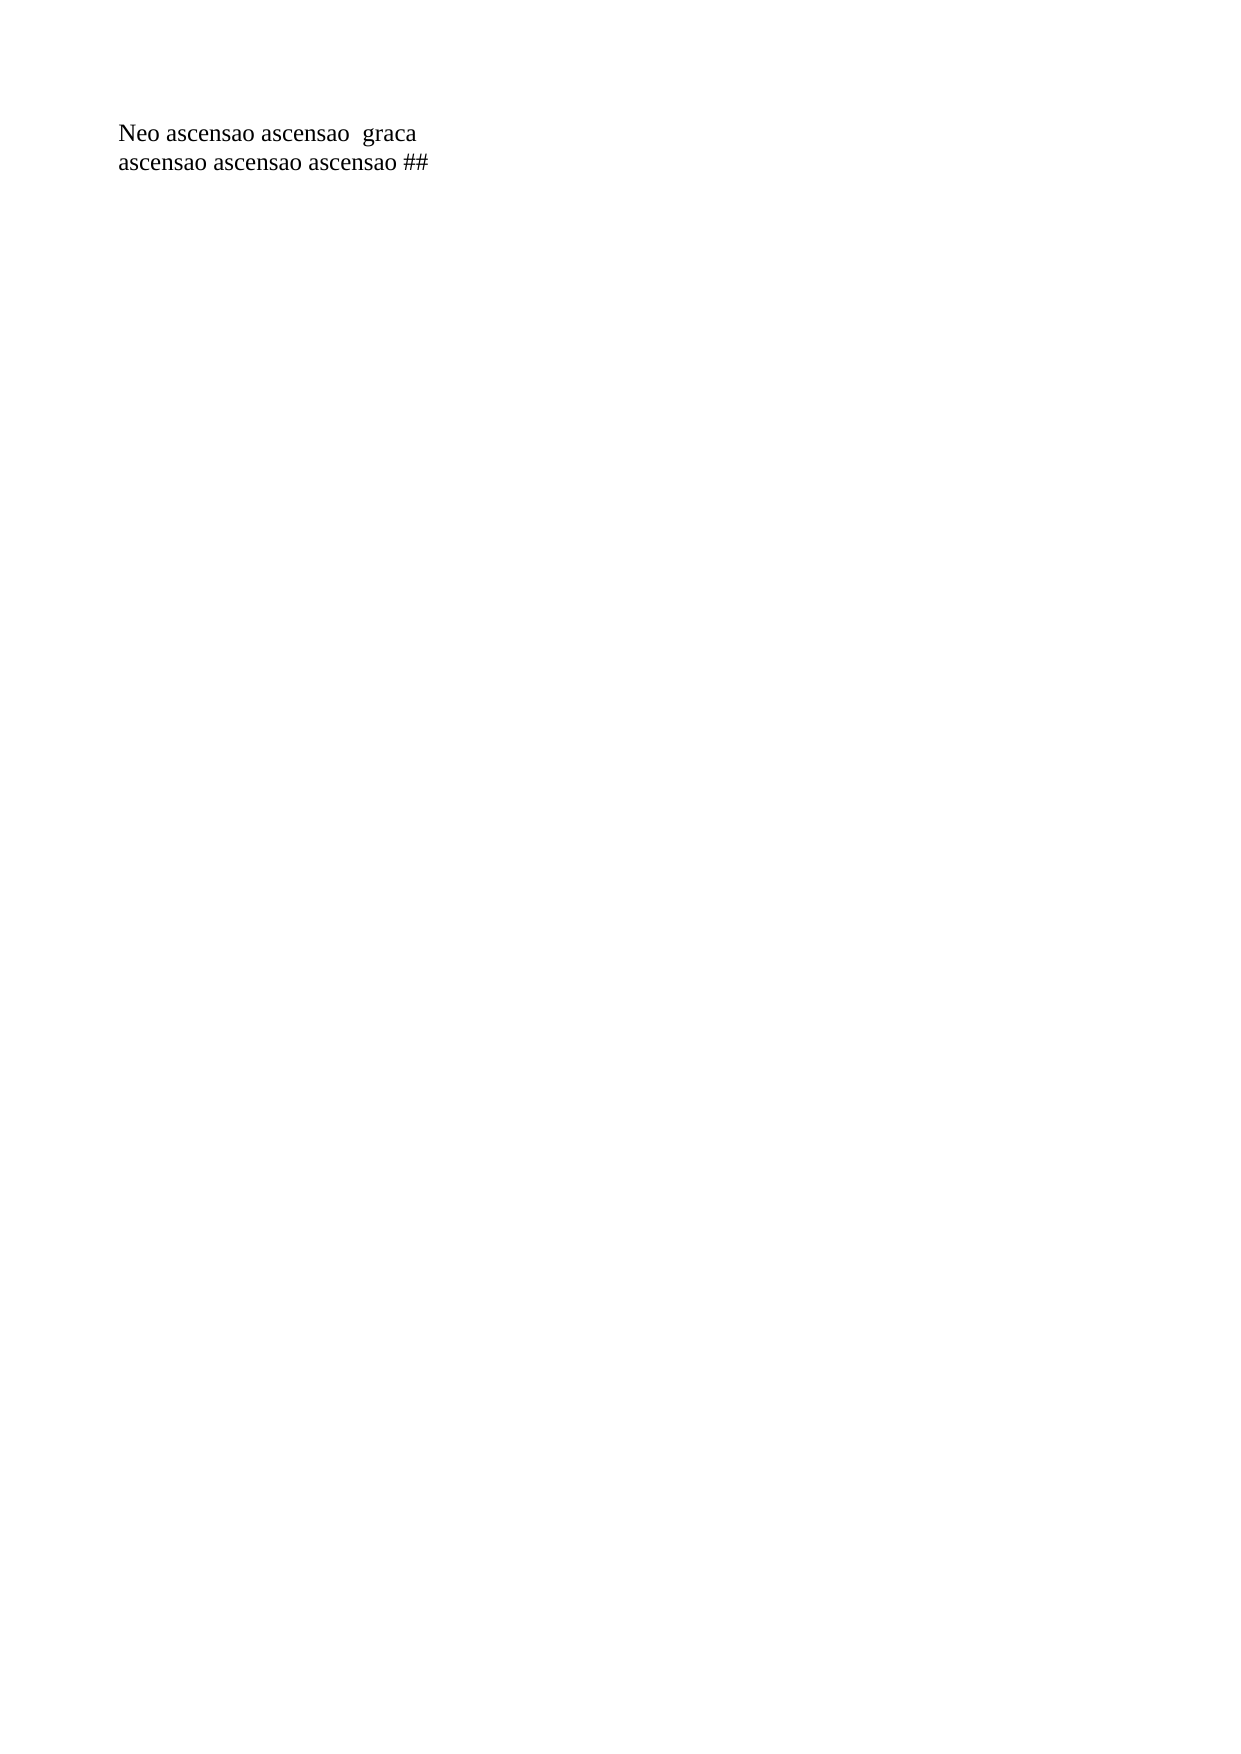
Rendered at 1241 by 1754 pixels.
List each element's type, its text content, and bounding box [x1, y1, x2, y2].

text Neo ascensao ascensao graca [118, 118, 1122, 147]
text ascensao ascensao ascensao ## [118, 147, 1122, 176]
